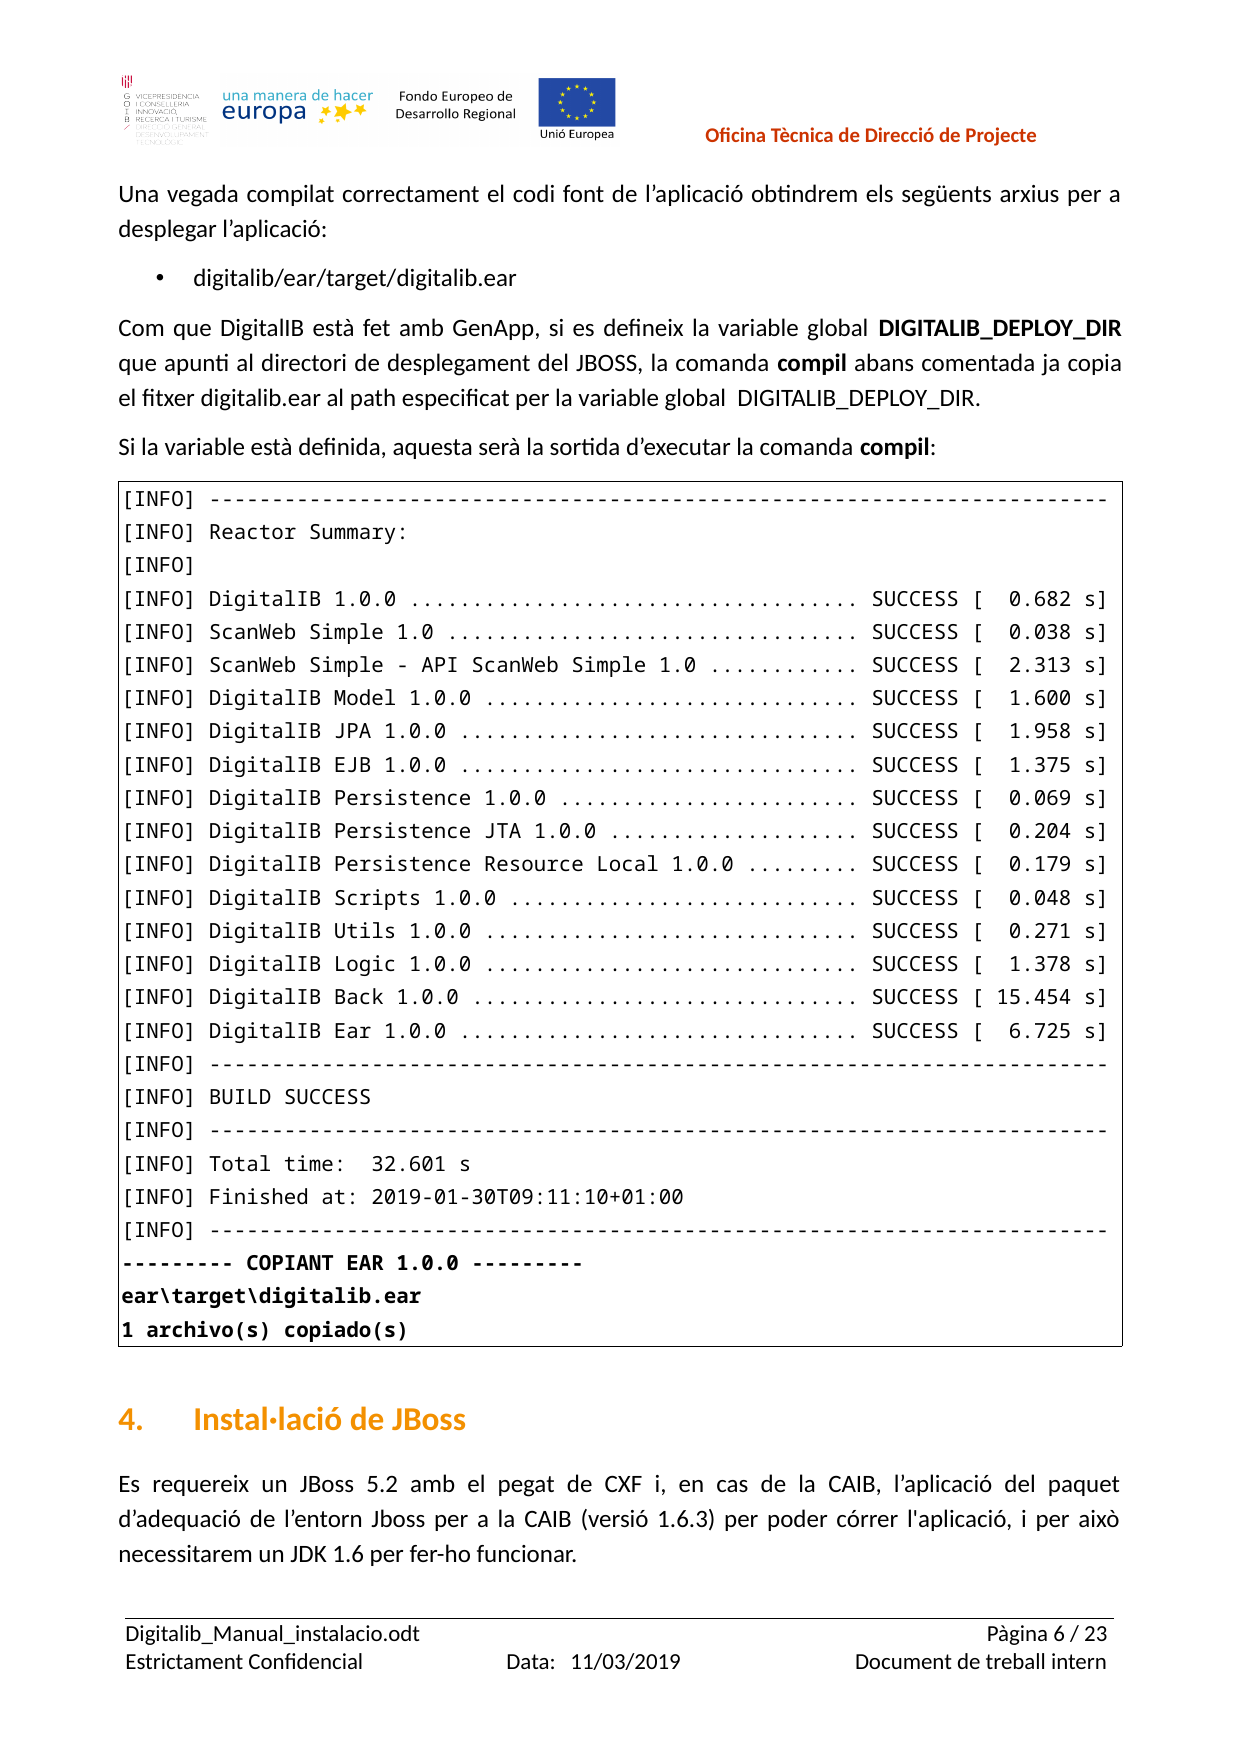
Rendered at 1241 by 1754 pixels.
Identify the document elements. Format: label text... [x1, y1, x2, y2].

text [INFO] DigitalIB 1.0.0 .................................... SUCCESS [ 0.682 s] [119, 581, 1122, 612]
text Es requereix un JBoss 5.2 amb el pegat de CXF i, en cas de la CAIB, l’aplicació del paquet d’adequació de l’entorn Jboss per a la CAIB (versió 1.6.3) per poder córrer l'aplicació, i per això necessitarem un JDK 1.6 per fer-ho funcionar. [118, 1468, 1122, 1569]
text [INFO] BUILD SUCCESS [119, 1079, 1122, 1111]
text [INFO] DigitalIB Scripts 1.0.0 ............................ SUCCESS [ 0.048 s] [119, 880, 1122, 911]
text [INFO] ------------------------------------------------------------------------ [119, 482, 1122, 512]
text [INFO] DigitalIB Logic 1.0.0 .............................. SUCCESS [ 1.378 s] [119, 946, 1122, 978]
text [INFO] Reactor Summary: [119, 514, 1122, 546]
text [INFO] DigitalIB Persistence Resource Local 1.0.0 ......... SUCCESS [ 0.179 s] [119, 847, 1122, 878]
text [INFO] ------------------------------------------------------------------------ [119, 1212, 1122, 1243]
picture [118, 73, 213, 147]
text [INFO] DigitalIB Ear 1.0.0 ................................ SUCCESS [ 6.725 s] [119, 1013, 1122, 1044]
text [INFO] DigitalIB Model 1.0.0 .............................. SUCCESS [ 1.600 s] [119, 680, 1122, 712]
text ear\target\digitalib.ear [119, 1278, 1122, 1310]
text [INFO] DigitalIB JPA 1.0.0 ................................ SUCCESS [ 1.958 s] [119, 714, 1122, 745]
text [INFO] DigitalIB EJB 1.0.0 ................................ SUCCESS [ 1.375 s] [119, 747, 1122, 778]
text Si la variable està definida, aquesta serà la sortida d’executar la comanda compil: [118, 431, 1122, 462]
text [INFO] Finished at: 2019-01-30T09:11:10+01:00 [119, 1179, 1122, 1210]
text [INFO] ScanWeb Simple - API ScanWeb Simple 1.0 ............ SUCCESS [ 2.313 s] [119, 647, 1122, 679]
text Una vegada compilat correctament el codi font de l’aplicació obtindrem els següents arxius per a desplegar l’aplicació: [118, 178, 1122, 243]
text [INFO] ScanWeb Simple 1.0 ................................. SUCCESS [ 0.038 s] [119, 614, 1122, 645]
text [INFO] ------------------------------------------------------------------------ [119, 1112, 1122, 1144]
text [INFO] Total time: 32.601 s [119, 1146, 1122, 1177]
text [INFO] [119, 547, 1122, 579]
text [INFO] DigitalIB Persistence 1.0.0 ........................ SUCCESS [ 0.069 s] [119, 780, 1122, 812]
text --------- COPIANT EAR 1.0.0 --------- [119, 1245, 1122, 1277]
text Com que DigitalIB està fet amb GenApp, si es defineix la variable global DIGITALIB_DEPLOY_DIR que apunti al directori de desplegament del JBOSS, la comanda compil abans comentada ja copia el fitxer digitalib.ear al path especificat per la variable global DIGITALIB_DEPLOY_DIR. [118, 312, 1122, 412]
picture [219, 73, 621, 147]
text [INFO] ------------------------------------------------------------------------ [119, 1046, 1122, 1077]
text [INFO] DigitalIB Back 1.0.0 ............................... SUCCESS [ 15.454 s] [119, 979, 1122, 1011]
text 1 archivo(s) copiado(s) [119, 1312, 1122, 1346]
list digitalib/ear/target/digitalib.ear [156, 262, 1122, 293]
subtitle Instal·lació de JBoss [118, 1398, 1122, 1439]
text [INFO] DigitalIB Persistence JTA 1.0.0 .................... SUCCESS [ 0.204 s] [119, 813, 1122, 845]
text [INFO] DigitalIB Utils 1.0.0 .............................. SUCCESS [ 0.271 s] [119, 913, 1122, 944]
